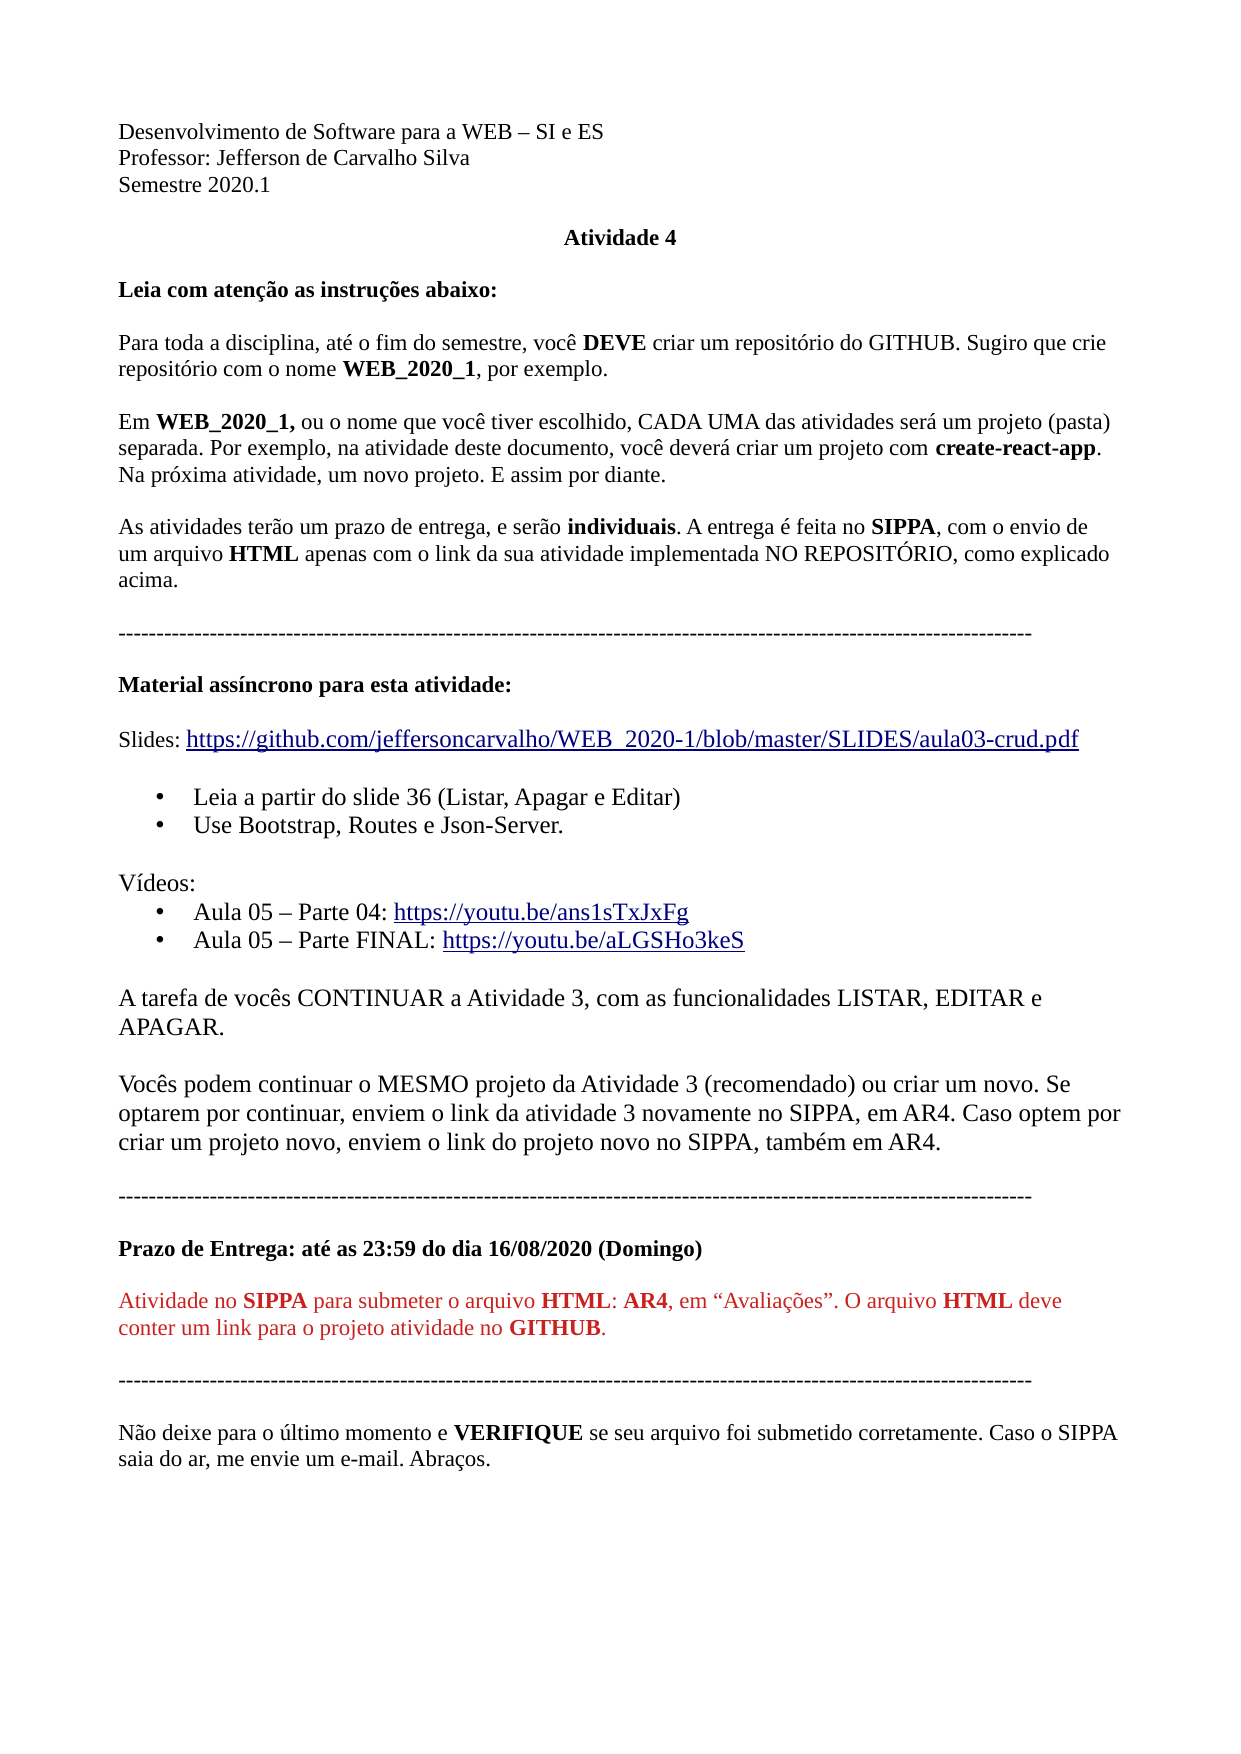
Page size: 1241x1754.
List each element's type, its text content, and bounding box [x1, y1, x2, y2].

text Para toda a disciplina, até o fim do semestre, você DEVE criar um repositório do GITHUB. Sugiro que crie repositório com o nome WEB_2020_1, por exemplo. [118, 329, 1122, 382]
text ------------------------------------------------------------------------------------------------------------------------ [118, 1366, 1122, 1393]
text Slides: https://github.com/jeffersoncarvalho/WEB_2020-1/blob/master/SLIDES/aula03-crud.pdf [118, 724, 1122, 753]
text Atividade 4 [118, 223, 1122, 250]
text Semestre 2020.1 [118, 171, 1122, 197]
text Prazo de Entrega: até as 23:59 do dia 16/08/2020 (Domingo) [118, 1234, 1122, 1261]
list Aula 05 – Parte FINAL: https://youtu.be/aLGSHo3keS [156, 926, 1122, 954]
text ------------------------------------------------------------------------------------------------------------------------ [118, 619, 1122, 645]
text Material assíncrono para esta atividade: [118, 672, 1122, 698]
list Aula 05 – Parte 04: https://youtu.be/ans1sTxJxFg [156, 897, 1122, 926]
text Em WEB_2020_1, ou o nome que você tiver escolhido, CADA UMA das atividades será um projeto (pasta) separada. Por exemplo, na atividade deste documento, você deverá criar um projeto com create-react-app. Na próxima atividade, um novo projeto. E assim por diante. [118, 408, 1122, 487]
text As atividades terão um prazo de entrega, e serão individuais. A entrega é feita no SIPPA, com o envio de um arquivo HTML apenas com o link da sua atividade implementada NO REPOSITÓRIO, como explicado acima. [118, 513, 1122, 592]
text Professor: Jefferson de Carvalho Silva [118, 144, 1122, 171]
list Use Bootstrap, Routes e Json-Server. [156, 811, 1122, 839]
text A tarefa de vocês CONTINUAR a Atividade 3, com as funcionalidades LISTAR, EDITAR e APAGAR. [118, 983, 1122, 1041]
text Não deixe para o último momento e VERIFIQUE se seu arquivo foi submetido corretamente. Caso o SIPPA saia do ar, me envie um e-mail. Abraços. [118, 1419, 1122, 1472]
text Leia com atenção as instruções abaixo: [118, 276, 1122, 303]
text ------------------------------------------------------------------------------------------------------------------------ [118, 1182, 1122, 1208]
text Desenvolvimento de Software para a WEB – SI e ES [118, 118, 1122, 144]
text Vídeos: [118, 868, 1122, 897]
text Vocês podem continuar o MESMO projeto da Atividade 3 (recomendado) ou criar um novo. Se optarem por continuar, enviem o link da atividade 3 novamente no SIPPA, em AR4. Caso optem por criar um projeto novo, enviem o link do projeto novo no SIPPA, também em AR4. [118, 1069, 1122, 1156]
text Atividade no SIPPA para submeter o arquivo HTML: AR4, em “Avaliações”. O arquivo HTML deve conter um link para o projeto atividade no GITHUB. [118, 1287, 1122, 1340]
list Leia a partir do slide 36 (Listar, Apagar e Editar) [156, 782, 1122, 811]
